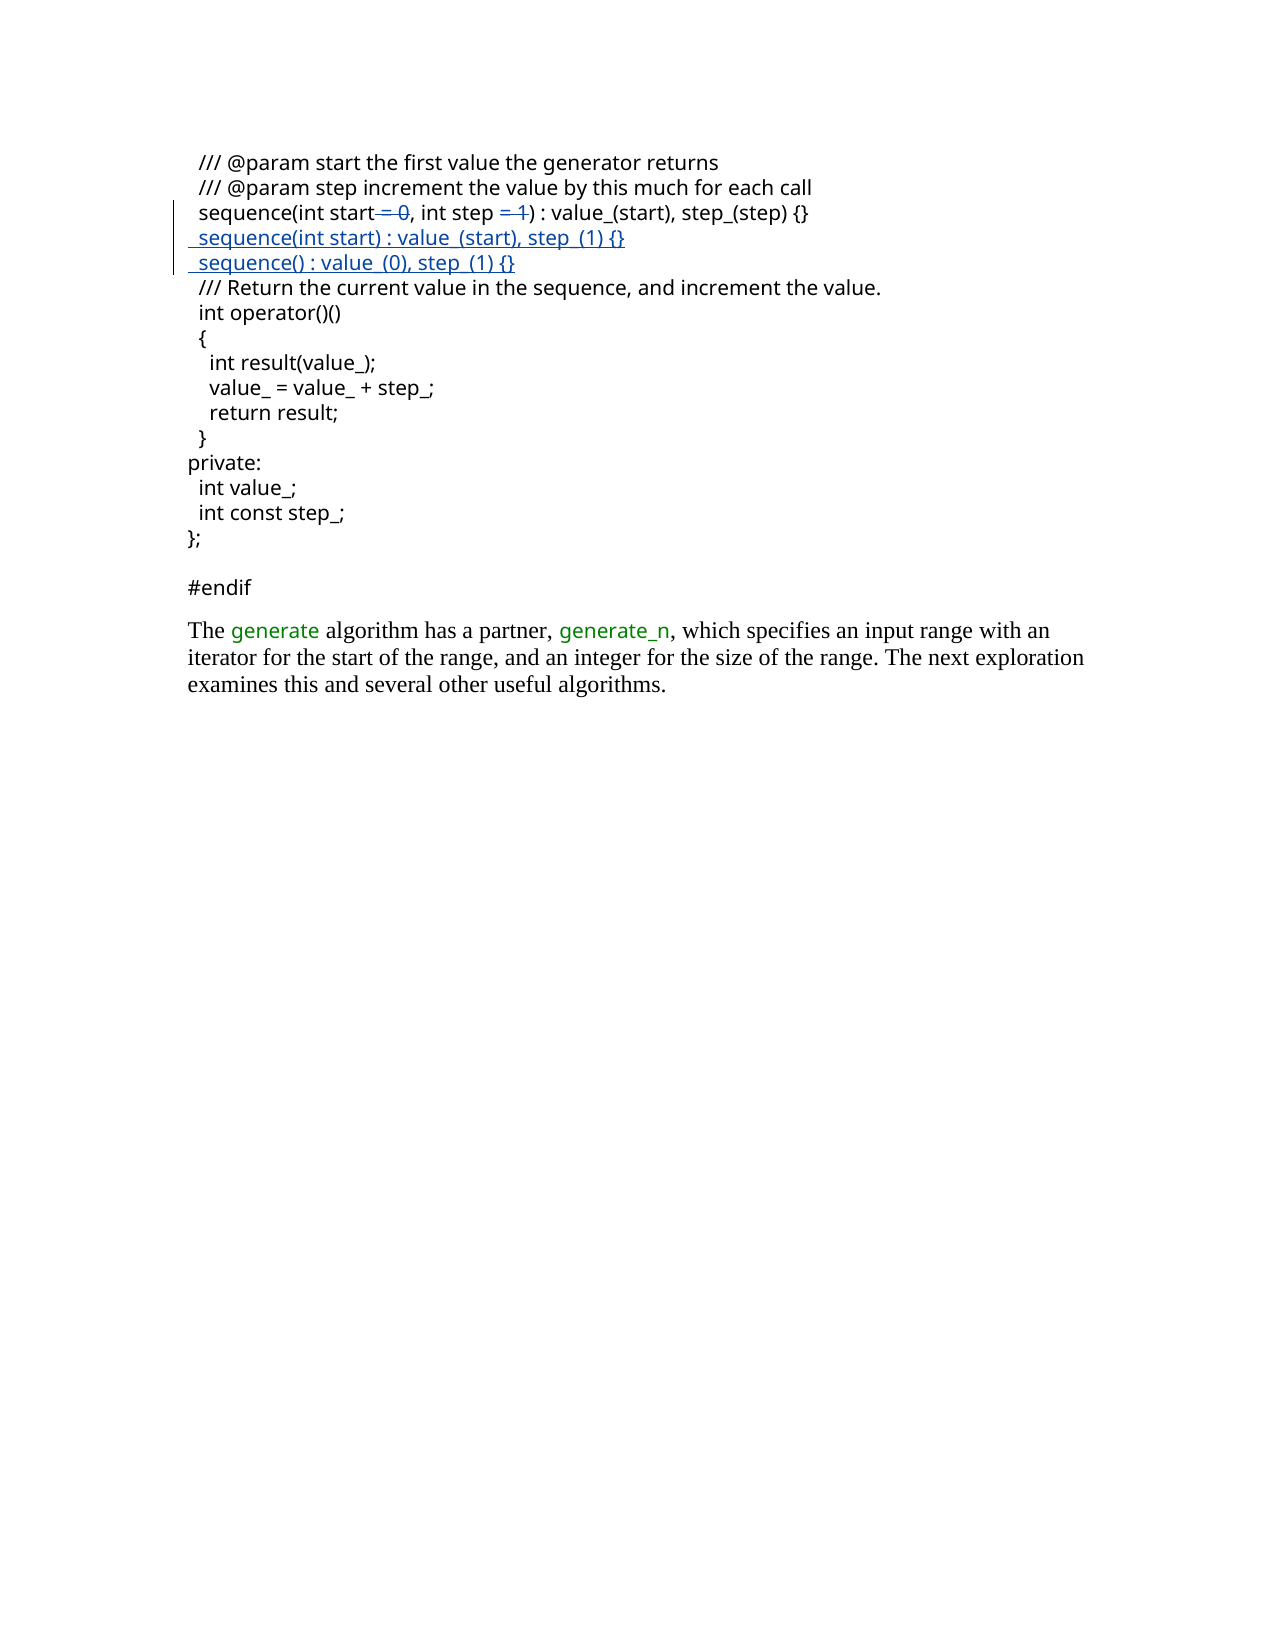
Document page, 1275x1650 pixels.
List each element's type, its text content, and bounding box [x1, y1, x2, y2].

text int operator()() [187, 300, 1072, 325]
text int const step_; [187, 500, 1072, 525]
text return result; [187, 400, 1072, 425]
text /// @param start the first value the generator returns [187, 150, 1072, 175]
text { [187, 325, 1072, 350]
text int value_; [187, 475, 1072, 500]
text The generate algorithm has a partner, generate_n, which specifies an input range with an iterator for the start of the range, and an integer for the size of the range. The next exploration examines this and several other useful algorithms. [187, 617, 1087, 698]
text sequence(int start, int step ) : value_(start), step_(step) {} [187, 200, 1072, 225]
text /// Return the current value in the sequence, and increment the value. [187, 275, 1072, 300]
text /// @param step increment the value by this much for each call [187, 175, 1072, 200]
text #endif [187, 575, 1072, 600]
text private: [187, 450, 1072, 475]
text } [187, 425, 1072, 450]
text }; [187, 525, 1072, 550]
text int result(value_); [187, 350, 1072, 375]
text value_ = value_ + step_; [187, 375, 1072, 400]
text sequence() : value_(0), step_(1) {} [187, 250, 1072, 275]
text sequence(int start) : value_(start), step_(1) {} [187, 225, 1072, 250]
